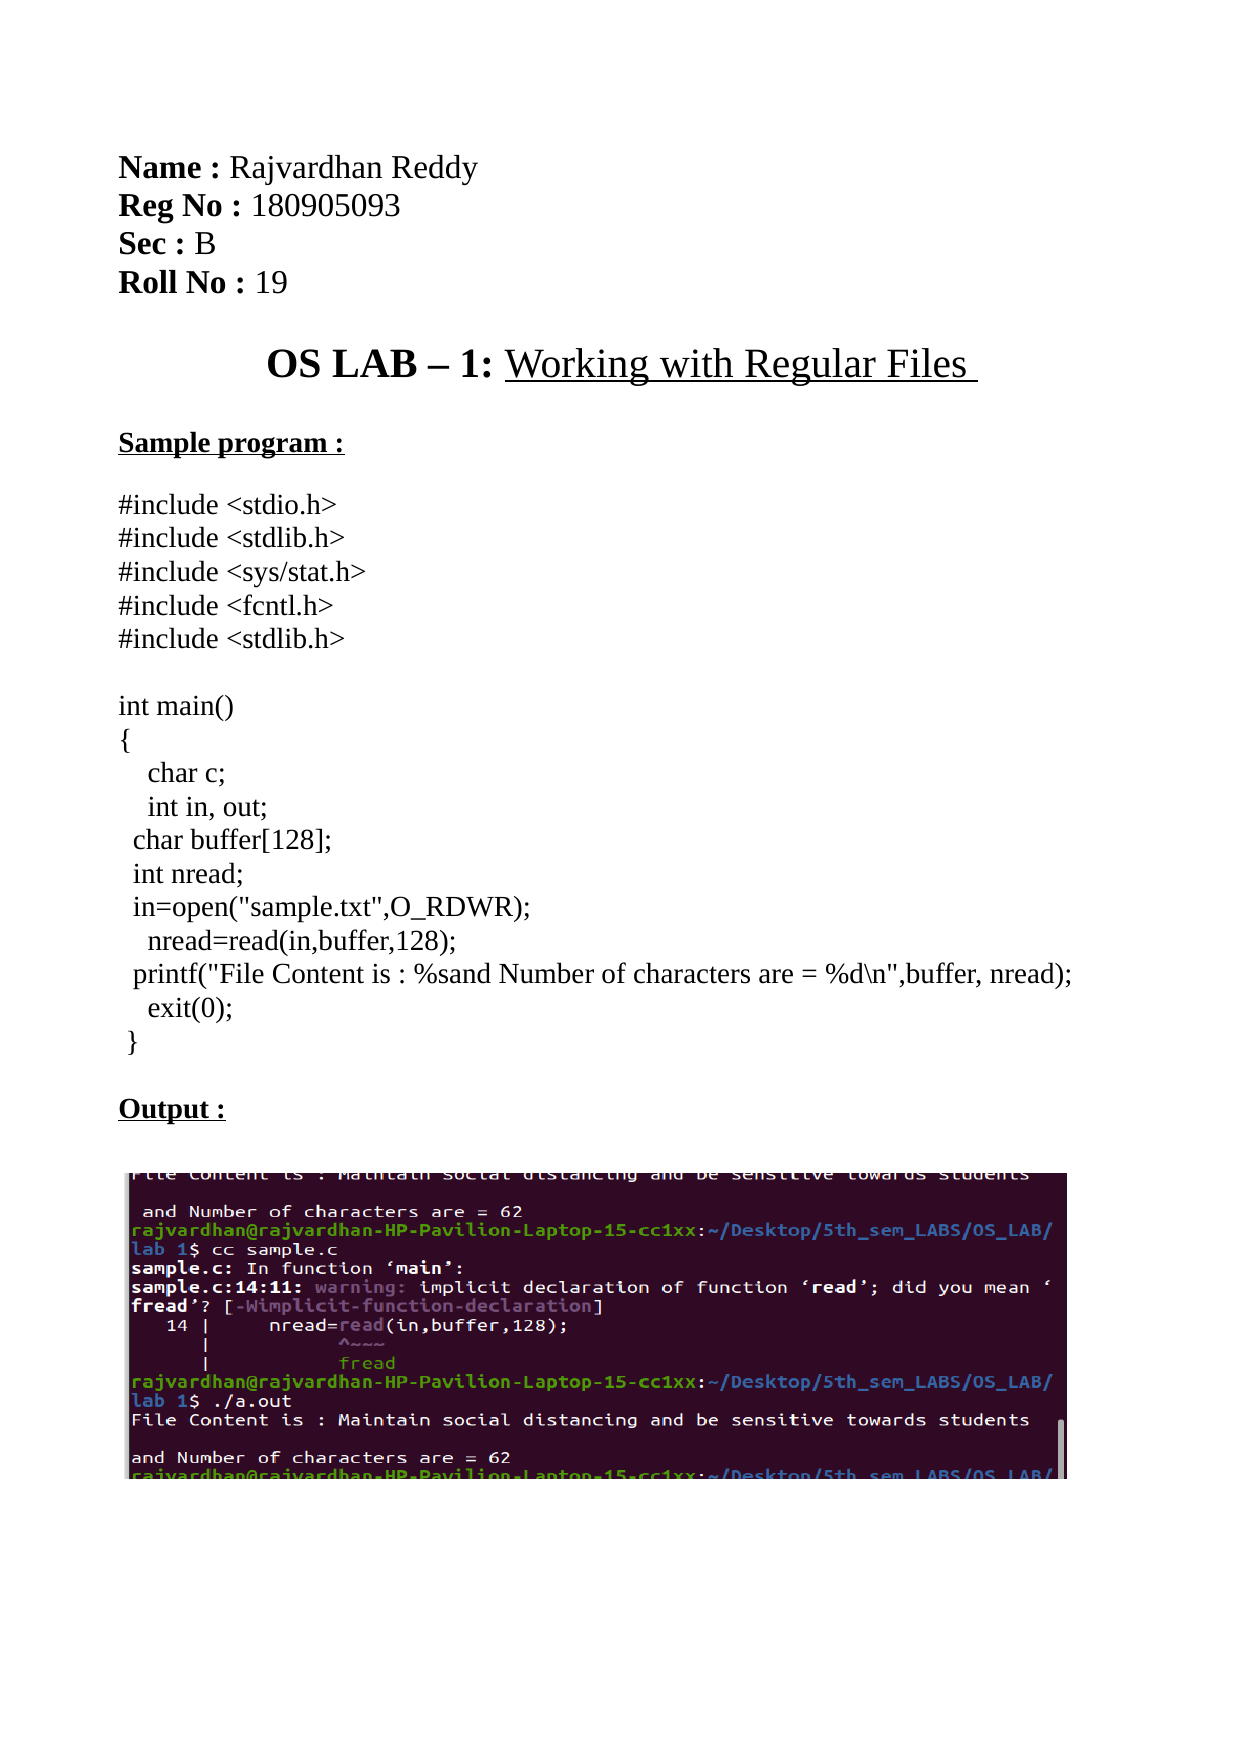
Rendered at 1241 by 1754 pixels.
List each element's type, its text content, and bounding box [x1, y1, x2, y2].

text } [118, 1024, 1122, 1057]
text #include <stdlib.h> [118, 521, 1122, 554]
text char c; [118, 755, 1122, 789]
text Sample program : [118, 425, 1122, 458]
text { [118, 722, 1122, 755]
text #include <stdio.h> [118, 487, 1122, 521]
text Name : Rajvardhan Reddy [118, 147, 1122, 185]
picture [124, 1173, 1067, 1479]
text int nread; [118, 856, 1122, 889]
text int in, out; [118, 789, 1122, 822]
text exit(0); [118, 990, 1122, 1024]
text Reg No : 180905093 [118, 185, 1122, 223]
text Sec : B [118, 223, 1122, 262]
text nread=read(in,buffer,128); [118, 923, 1122, 957]
text printf("File Content is : %sand Number of characters are = %d\n",buffer, nread); [118, 957, 1122, 990]
text #include <sys/stat.h> [118, 554, 1122, 588]
text OS LAB – 1: Working with Regular Files [118, 338, 1122, 386]
text Output : [118, 1091, 1122, 1124]
text int main() [118, 688, 1122, 722]
text Roll No : 19 [118, 262, 1122, 300]
text #include <stdlib.h> [118, 621, 1122, 655]
text char buffer[128]; [118, 822, 1122, 856]
text #include <fcntl.h> [118, 588, 1122, 621]
text in=open("sample.txt",O_RDWR); [118, 889, 1122, 923]
